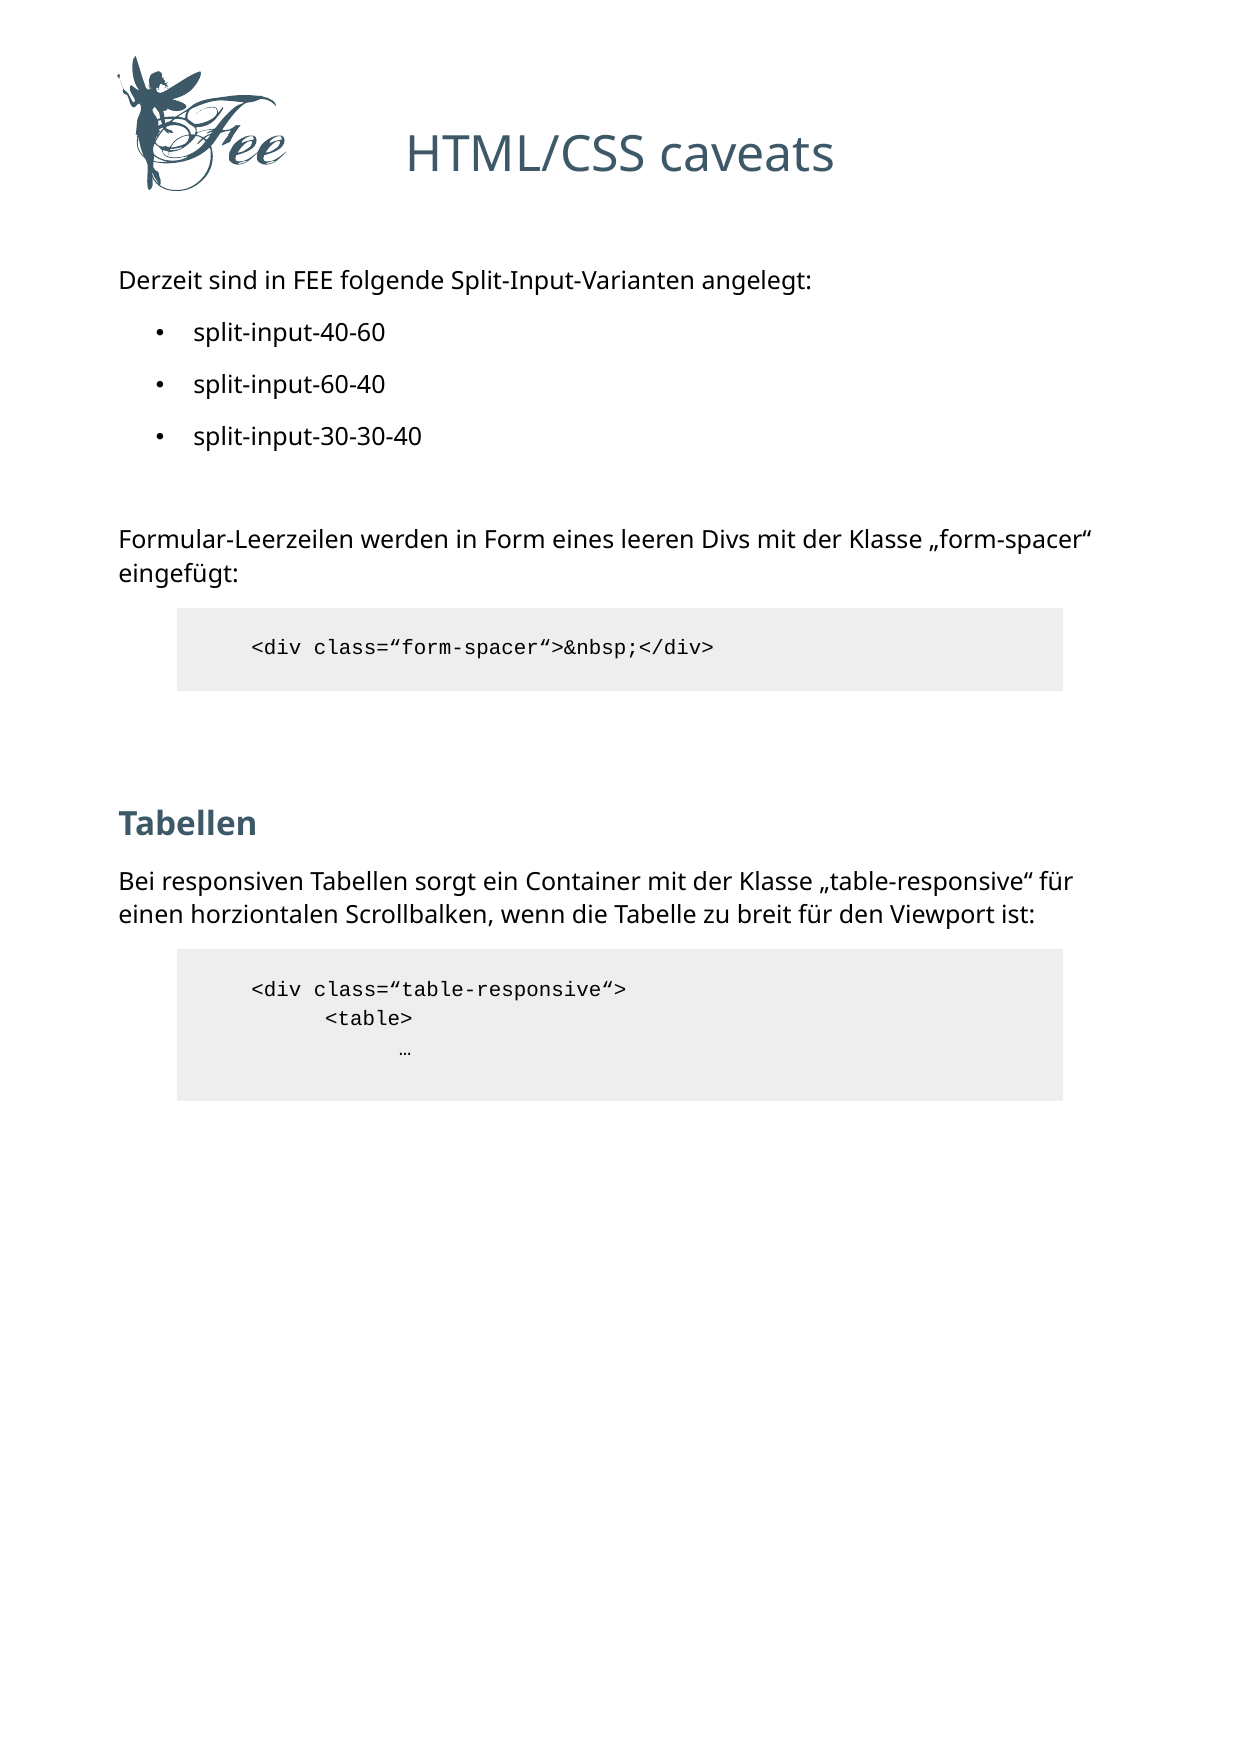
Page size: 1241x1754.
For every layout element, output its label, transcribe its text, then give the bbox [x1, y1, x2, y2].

list split-input-40-60 [156, 315, 1122, 349]
text Bei responsiven Tabellen sorgt ein Container mit der Klasse „table-responsive“ für einen horziontalen Scrollbalken, wenn die Tabelle zu breit für den Viewport ist: [118, 863, 1122, 931]
text Formular-Leerzeilen werden in Form eines leeren Divs mit der Klasse „form-spacer“ eingefügt: [118, 522, 1122, 590]
text Tabellen [118, 800, 1122, 845]
text Derzeit sind in FEE folgende Split-Input-Varianten angelegt: [118, 263, 1122, 297]
text <div class=“form-spacer“>&nbsp;</div> [177, 637, 1063, 661]
list split-input-30-30-40 [156, 418, 1122, 452]
text … [177, 1038, 1063, 1061]
text <div class=“table-responsive“> [177, 978, 1063, 1002]
list split-input-60-40 [156, 367, 1122, 401]
text <table> [177, 1008, 1063, 1032]
